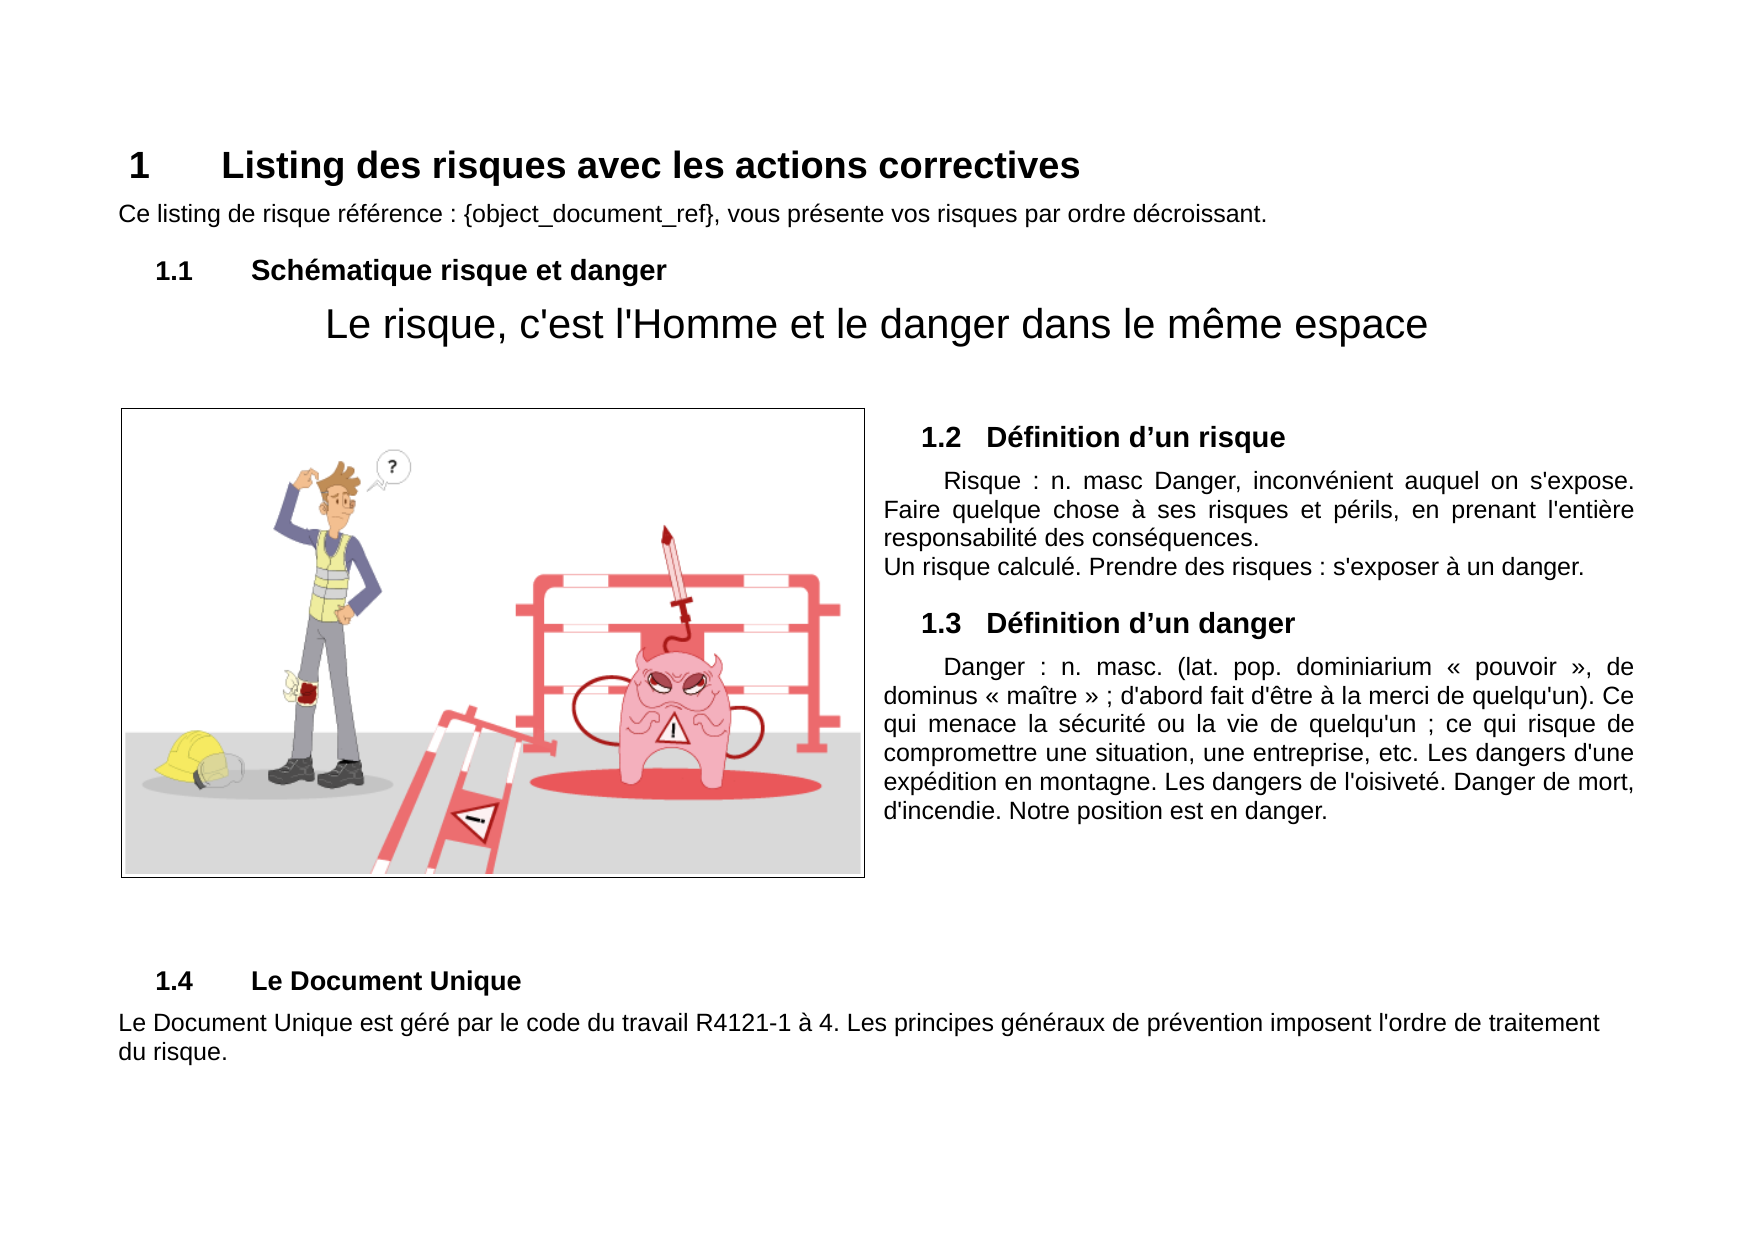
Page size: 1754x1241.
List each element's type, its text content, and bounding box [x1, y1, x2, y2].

subtitle Le Document Unique [148, 964, 1636, 996]
subtitle Schématique risque et danger [148, 253, 1636, 287]
text Le risque, c'est l'Homme et le danger dans le même espace [118, 299, 1636, 347]
text Ce listing de risque référence : {object_document_ref}, vous présente vos risques par ordre décroissant. [118, 199, 1636, 228]
subtitle [122, 409, 864, 877]
text Le Document Unique est géré par le code du travail R4121-1 à 4. Les principes généraux de prévention imposent l'ordre de traitement du risque. [118, 1008, 1636, 1066]
subtitle Listing des risques avec les actions correctives [118, 143, 1636, 187]
subtitle Définition d’un danger [865, 606, 1636, 639]
picture [123, 411, 862, 874]
text Un risque calculé. Prendre des risques : s'exposer à un danger. [865, 552, 1636, 581]
text Danger : n. masc. (lat. pop. dominiarium « pouvoir », de dominus « maître » ; d'abord fait d'être à la merci de quelqu'un). Ce qui menace la sécurité ou la vie de quelqu'un ; ce qui risque de compromettre une situation, une entreprise, etc. Les dangers d'une expédition en montagne. Les dangers de l'oisiveté. Danger de mort, d'incendie. Notre position est en danger. [865, 652, 1636, 824]
subtitle Définition d’un risque [865, 420, 1636, 453]
text Risque : n. masc Danger, inconvénient auquel on s'expose. Faire quelque chose à ses risques et périls, en prenant l'entière responsabilité des conséquences. [865, 466, 1636, 552]
